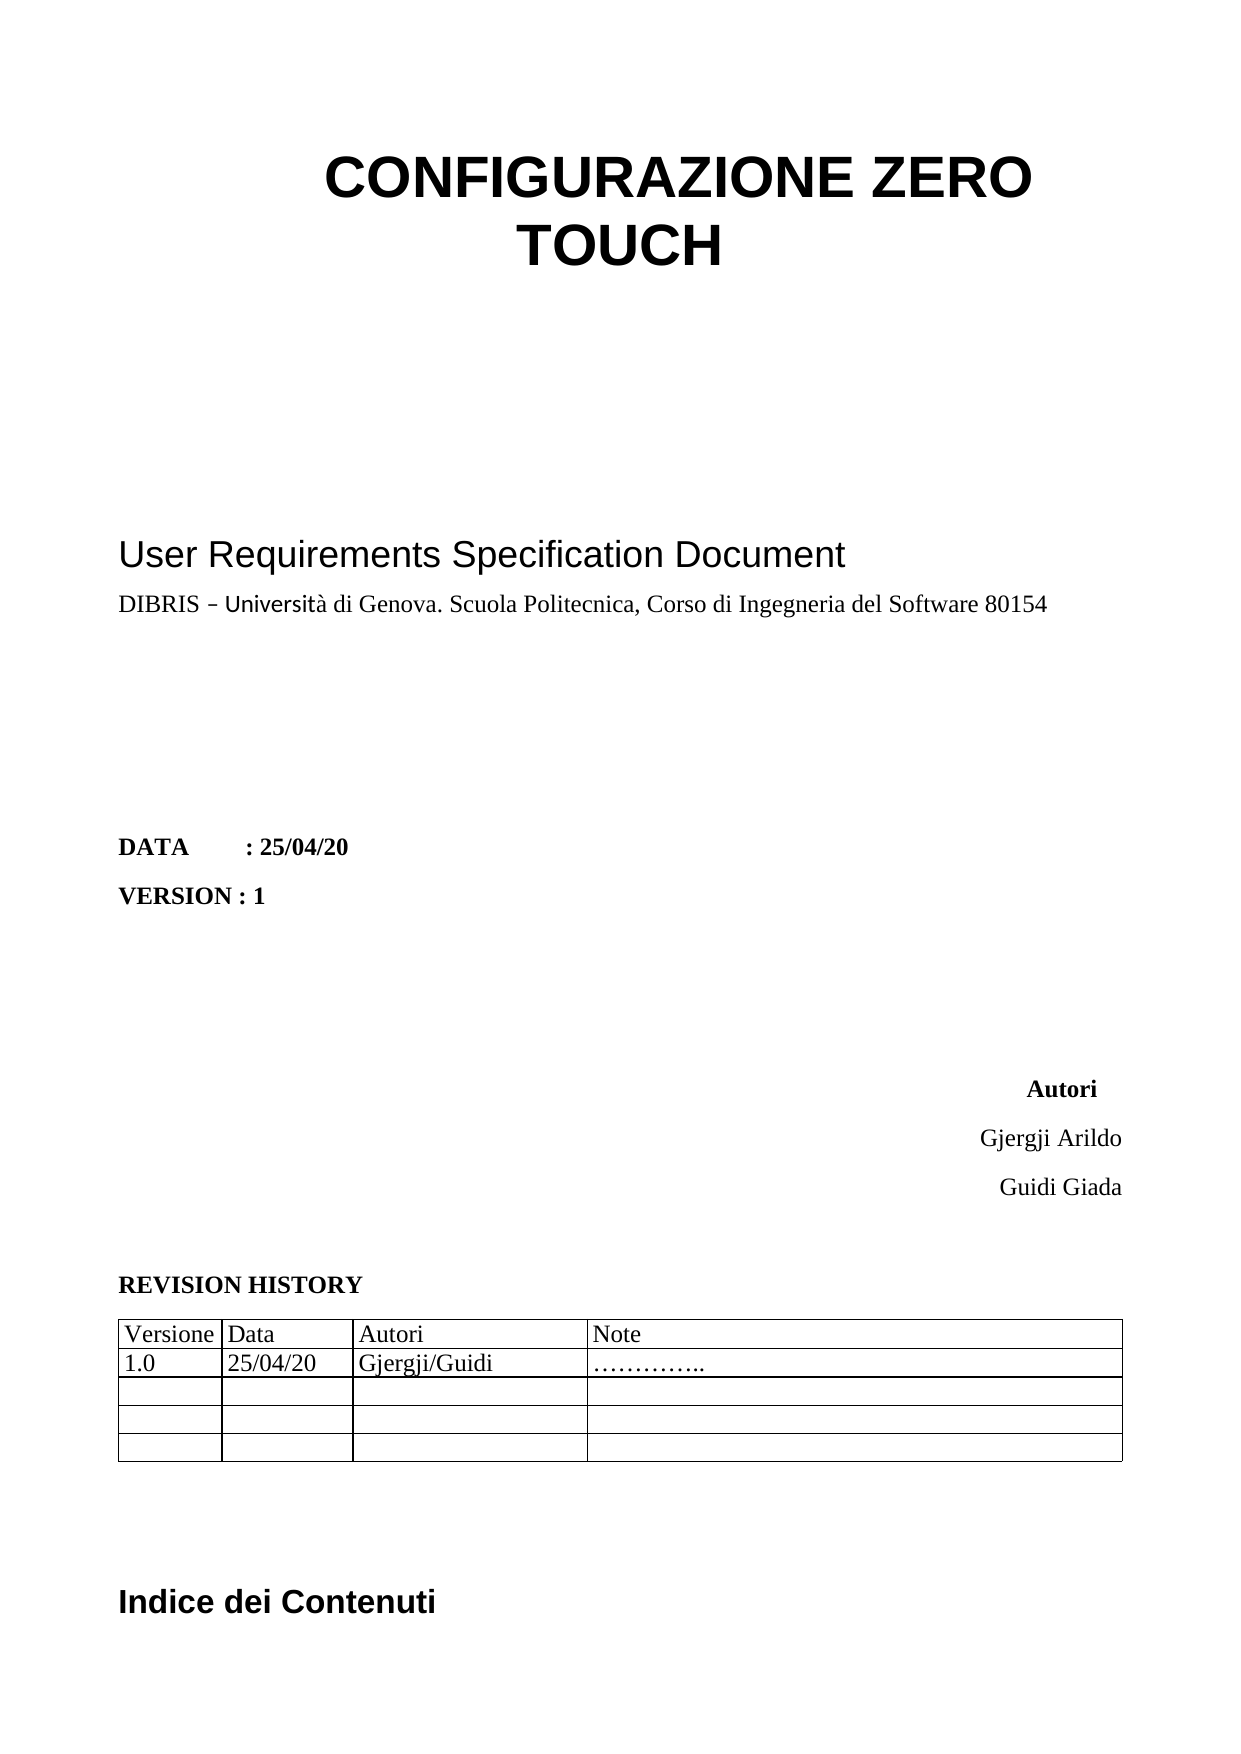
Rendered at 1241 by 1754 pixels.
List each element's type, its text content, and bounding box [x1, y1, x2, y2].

text DIBRIS – Università di Genova. Scuola Politecnica, Corso di Ingegneria del Software 80154 [118, 588, 1122, 619]
text Gjergji Arildo [118, 1123, 1122, 1152]
table_header Versione [119, 1320, 221, 1348]
text Indice dei Contenuti [118, 1583, 1122, 1621]
table_cell Gjergji/Guidi [354, 1349, 587, 1376]
table_cell [223, 1406, 352, 1433]
table_cell [354, 1406, 587, 1433]
table_cell [119, 1434, 221, 1461]
table_cell 25/04/20 [223, 1349, 352, 1376]
table_header Autori [354, 1320, 587, 1348]
table_cell [354, 1378, 587, 1405]
table_cell [119, 1406, 221, 1433]
text REVISION HISTORY [118, 1270, 1122, 1298]
text CONFIGURAZIONE ZERO TOUCH [118, 143, 1122, 277]
text DATA : 25/04/20 [118, 832, 1122, 861]
table_cell [223, 1434, 352, 1461]
table_header Data [223, 1320, 352, 1348]
table_cell [119, 1378, 221, 1405]
table_header Note [588, 1320, 1122, 1348]
text Autori [118, 1074, 1122, 1103]
table_cell ………….. [588, 1349, 1122, 1376]
text VERSION : 1 [118, 881, 1122, 910]
text User Requirements Specification Document [118, 533, 1122, 576]
table_cell [354, 1434, 587, 1461]
table_cell [223, 1378, 352, 1405]
table_cell [588, 1406, 1122, 1433]
table_cell [588, 1434, 1122, 1461]
table_cell 1.0 [119, 1349, 221, 1376]
table_cell [588, 1378, 1122, 1405]
text Guidi Giada [118, 1172, 1122, 1201]
